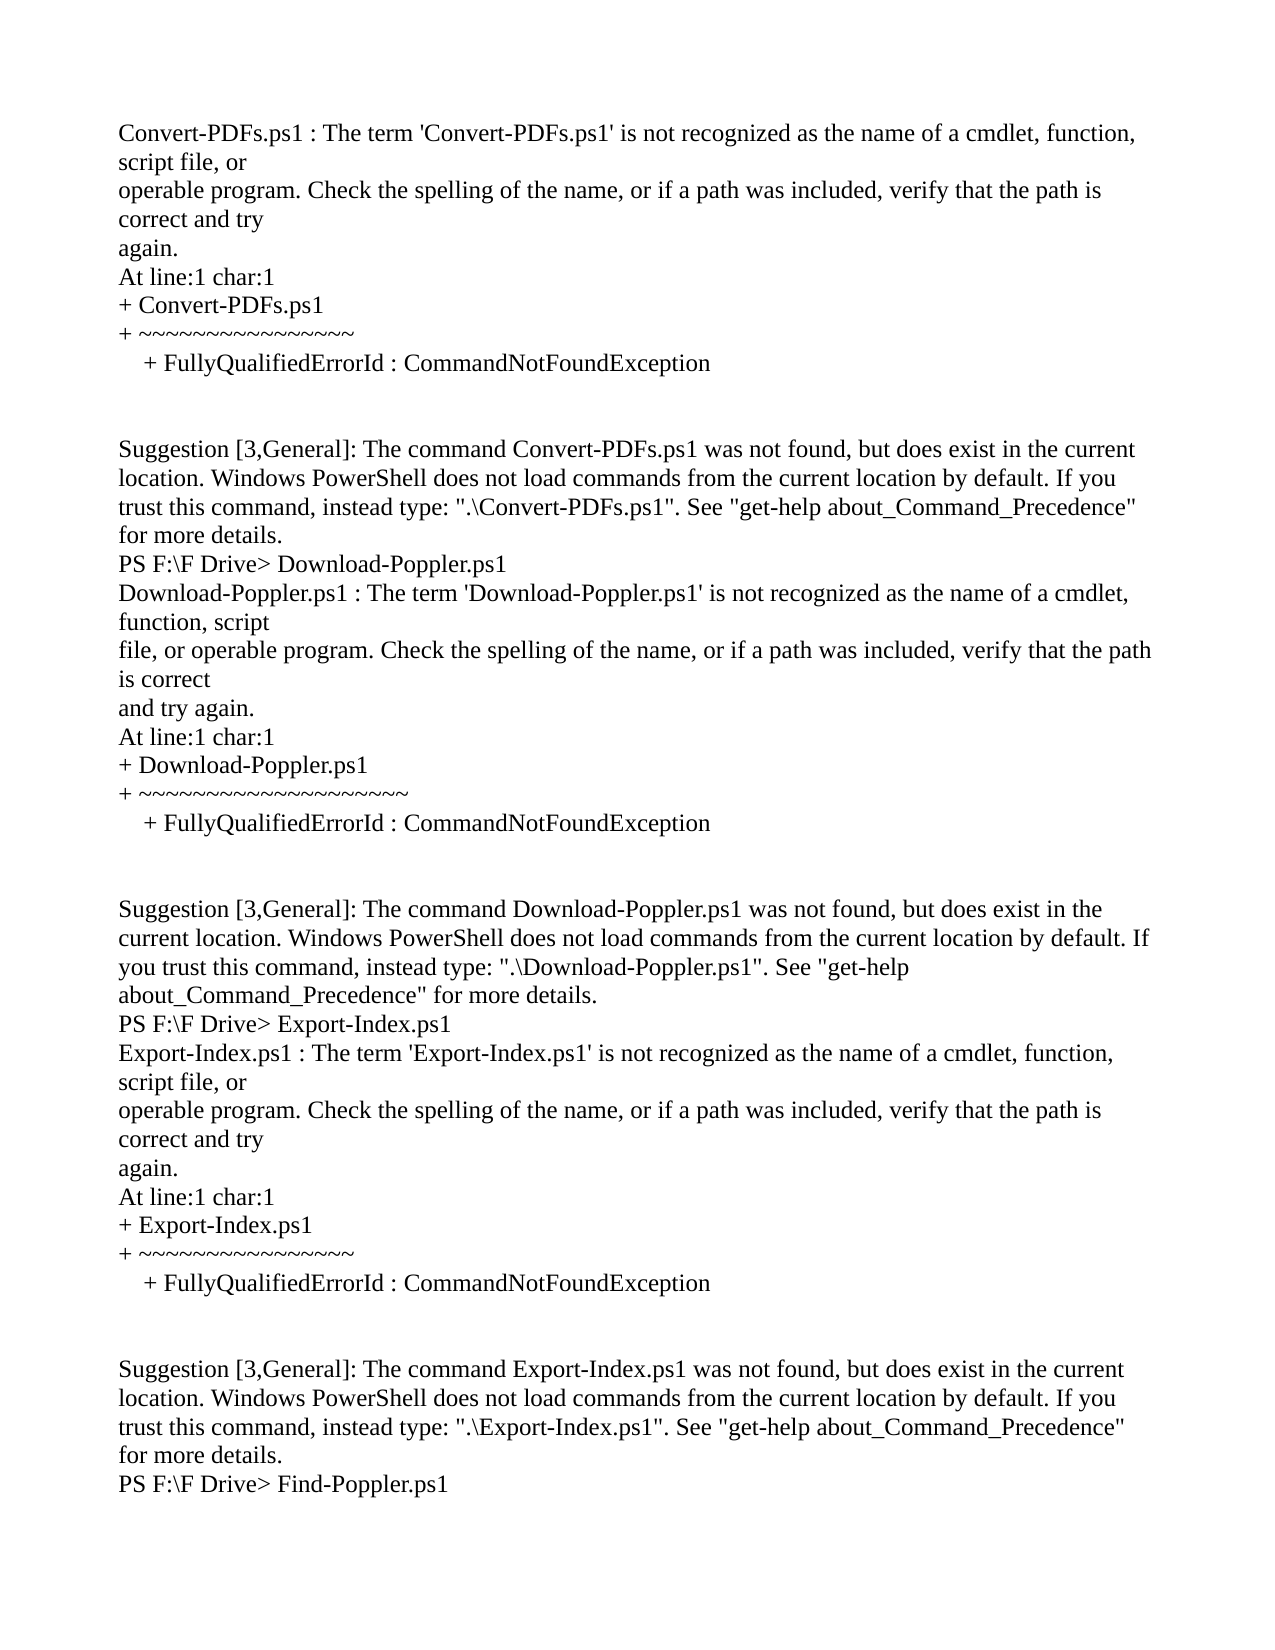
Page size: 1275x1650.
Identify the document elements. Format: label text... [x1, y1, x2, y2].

text operable program. Check the spelling of the name, or if a path was included, verify that the path is correct and try [118, 176, 1157, 233]
text At line:1 char:1 [118, 262, 1157, 291]
text and try again. [118, 693, 1157, 722]
text Suggestion [3,General]: The command Convert-PDFs.ps1 was not found, but does exist in the current location. Windows PowerShell does not load commands from the current location by default. If you trust this command, instead type: ".\Convert-PDFs.ps1". See "get-help about_Command_Precedence" for more details. [118, 434, 1157, 549]
text + Export-Index.ps1 [118, 1211, 1157, 1239]
text + FullyQualifiedErrorId : CommandNotFoundException [118, 808, 1157, 837]
text Export-Index.ps1 : The term 'Export-Index.ps1' is not recognized as the name of a cmdlet, function, script file, or [118, 1038, 1157, 1096]
text Convert-PDFs.ps1 : The term 'Convert-PDFs.ps1' is not recognized as the name of a cmdlet, function, script file, or [118, 118, 1157, 176]
text + ~~~~~~~~~~~~~~~~ [118, 319, 1157, 348]
text file, or operable program. Check the spelling of the name, or if a path was included, verify that the path is correct [118, 636, 1157, 693]
text PS F:\F Drive> Download-Poppler.ps1 [118, 549, 1157, 578]
text Suggestion [3,General]: The command Export-Index.ps1 was not found, but does exist in the current location. Windows PowerShell does not load commands from the current location by default. If you trust this command, instead type: ".\Export-Index.ps1". See "get-help about_Command_Precedence" for more details. [118, 1354, 1157, 1469]
text Suggestion [3,General]: The command Download-Poppler.ps1 was not found, but does exist in the current location. Windows PowerShell does not load commands from the current location by default. If you trust this command, instead type: ".\Download-Poppler.ps1". See "get-help about_Command_Precedence" for more details. [118, 894, 1157, 1009]
text Download-Poppler.ps1 : The term 'Download-Poppler.ps1' is not recognized as the name of a cmdlet, function, script [118, 578, 1157, 636]
text PS F:\F Drive> Export-Index.ps1 [118, 1009, 1157, 1038]
text + Convert-PDFs.ps1 [118, 291, 1157, 319]
text At line:1 char:1 [118, 722, 1157, 751]
text + FullyQualifiedErrorId : CommandNotFoundException [118, 348, 1157, 377]
text again. [118, 1153, 1157, 1182]
text At line:1 char:1 [118, 1182, 1157, 1211]
text + Download-Poppler.ps1 [118, 751, 1157, 779]
text + ~~~~~~~~~~~~~~~~~~~~ [118, 779, 1157, 808]
text + FullyQualifiedErrorId : CommandNotFoundException [118, 1268, 1157, 1297]
text again. [118, 233, 1157, 262]
text PS F:\F Drive> Find-Poppler.ps1 [118, 1469, 1157, 1498]
text + ~~~~~~~~~~~~~~~~ [118, 1239, 1157, 1268]
text operable program. Check the spelling of the name, or if a path was included, verify that the path is correct and try [118, 1096, 1157, 1153]
